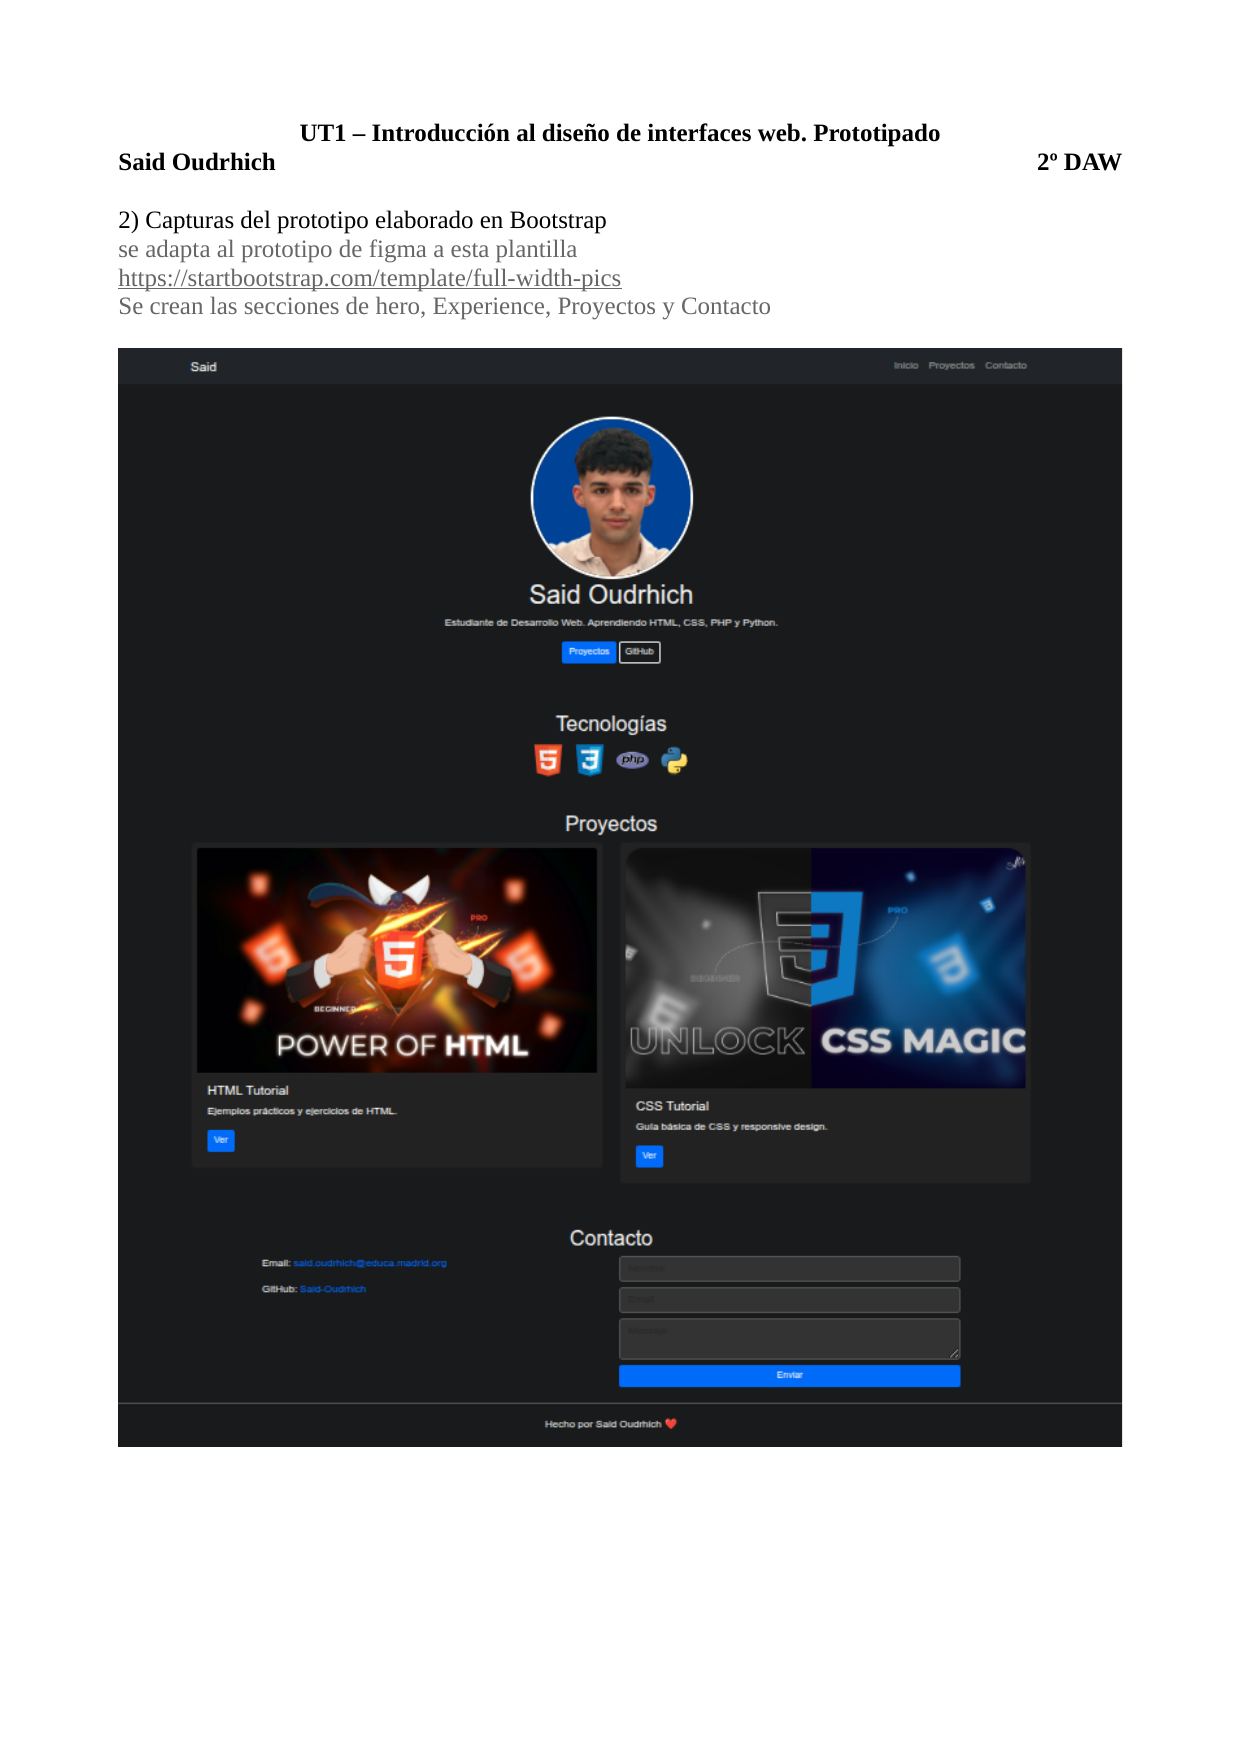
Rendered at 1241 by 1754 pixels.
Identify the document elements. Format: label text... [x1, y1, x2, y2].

picture [118, 348, 1123, 1447]
text se adapta al prototipo de figma a esta plantilla [118, 234, 1122, 263]
text Se crean las secciones de hero, Experience, Proyectos y Contacto [118, 291, 1122, 320]
text 2) Capturas del prototipo elaborado en Bootstrap [118, 205, 1122, 234]
text https://startbootstrap.com/template/full-width-pics [118, 263, 1122, 291]
